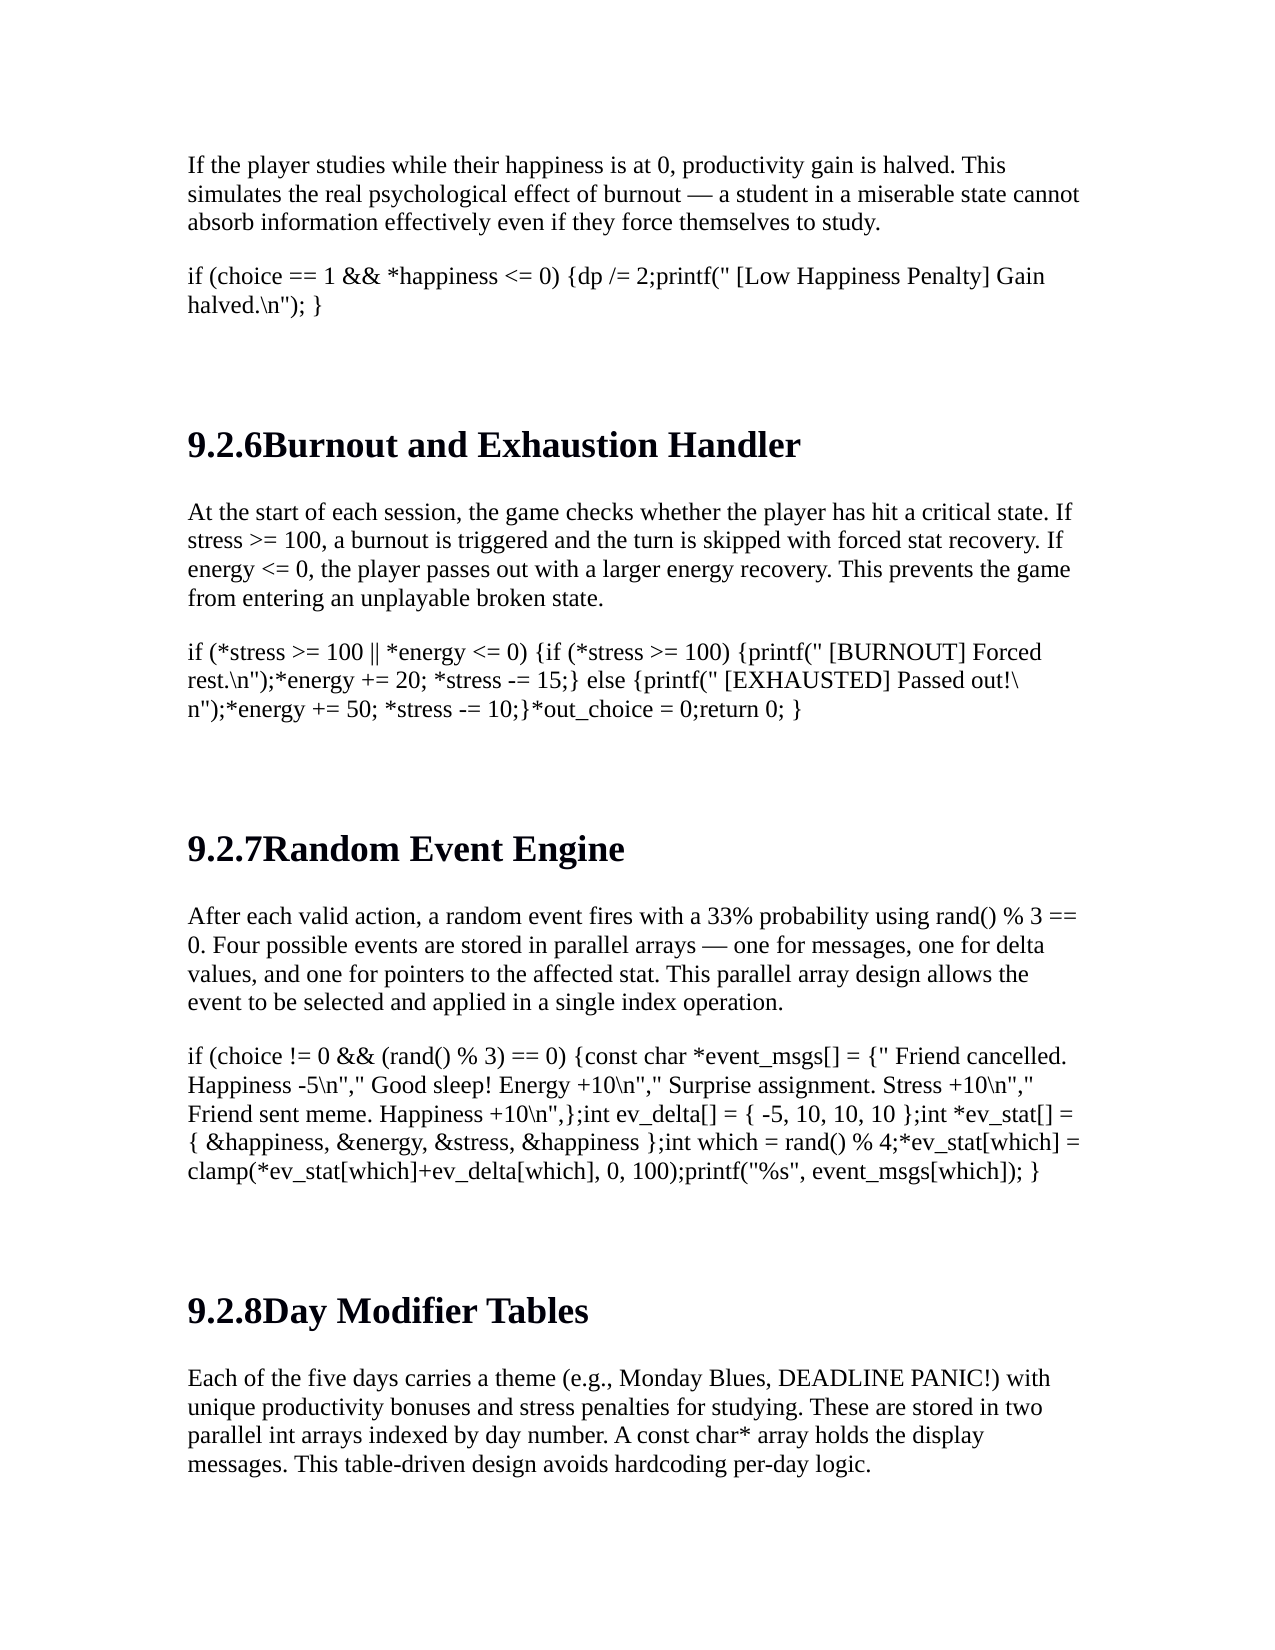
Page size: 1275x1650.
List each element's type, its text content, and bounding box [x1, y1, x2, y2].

text If the player studies while their happiness is at 0, productivity gain is halved. This simulates the real psychological effect of burnout — a student in a miserable state cannot absorb information effectively even if they force themselves to study. [187, 150, 1087, 236]
text if (*stress >= 100 || *energy <= 0) {if (*stress >= 100) {printf(" [BURNOUT] Forced rest.\n");*energy += 20; *stress -= 15;} else {printf(" [EXHAUSTED] Passed out!\n");*energy += 50; *stress -= 10;}*out_choice = 0;return 0; } [187, 637, 1087, 723]
text if (choice != 0 && (rand() % 3) == 0) {const char *event_msgs[] = {" Friend cancelled. Happiness -5\n"," Good sleep! Energy +10\n"," Surprise assignment. Stress +10\n"," Friend sent meme. Happiness +10\n",};int ev_delta[] = { -5, 10, 10, 10 };int *ev_stat[] = { &happiness, &energy, &stress, &happiness };int which = rand() % 4;*ev_stat[which] = clamp(*ev_stat[which]+ev_delta[which], 0, 100);printf("%s", event_msgs[which]); } [187, 1041, 1087, 1185]
text Each of the five days carries a theme (e.g., Monday Blues, DEADLINE PANIC!) with unique productivity bonuses and stress penalties for studying. These are stored in two parallel int arrays indexed by day number. A const char* array holds the display messages. This table-driven design avoids hardcoding per-day logic. [187, 1363, 1087, 1478]
subtitle 9.2.6Burnout and Exhaustion Handler [187, 422, 1087, 466]
text After each valid action, a random event fires with a 33% probability using rand() % 3 == 0. Four possible events are stored in parallel arrays — one for messages, one for delta values, and one for pointers to the affected stat. This parallel array design allows the event to be selected and applied in a single index operation. [187, 901, 1087, 1016]
text At the start of each session, the game checks whether the player has hit a critical state. If stress >= 100, a burnout is triggered and the turn is skipped with forced stat recovery. If energy <= 0, the player passes out with a larger energy recovery. This prevents the game from entering an unplayable broken state. [187, 497, 1087, 612]
subtitle 9.2.8Day Modifier Tables [187, 1289, 1087, 1332]
subtitle 9.2.7Random Event Engine [187, 827, 1087, 870]
text if (choice == 1 && *happiness <= 0) {dp /= 2;printf(" [Low Happiness Penalty] Gain halved.\n"); } [187, 261, 1087, 319]
